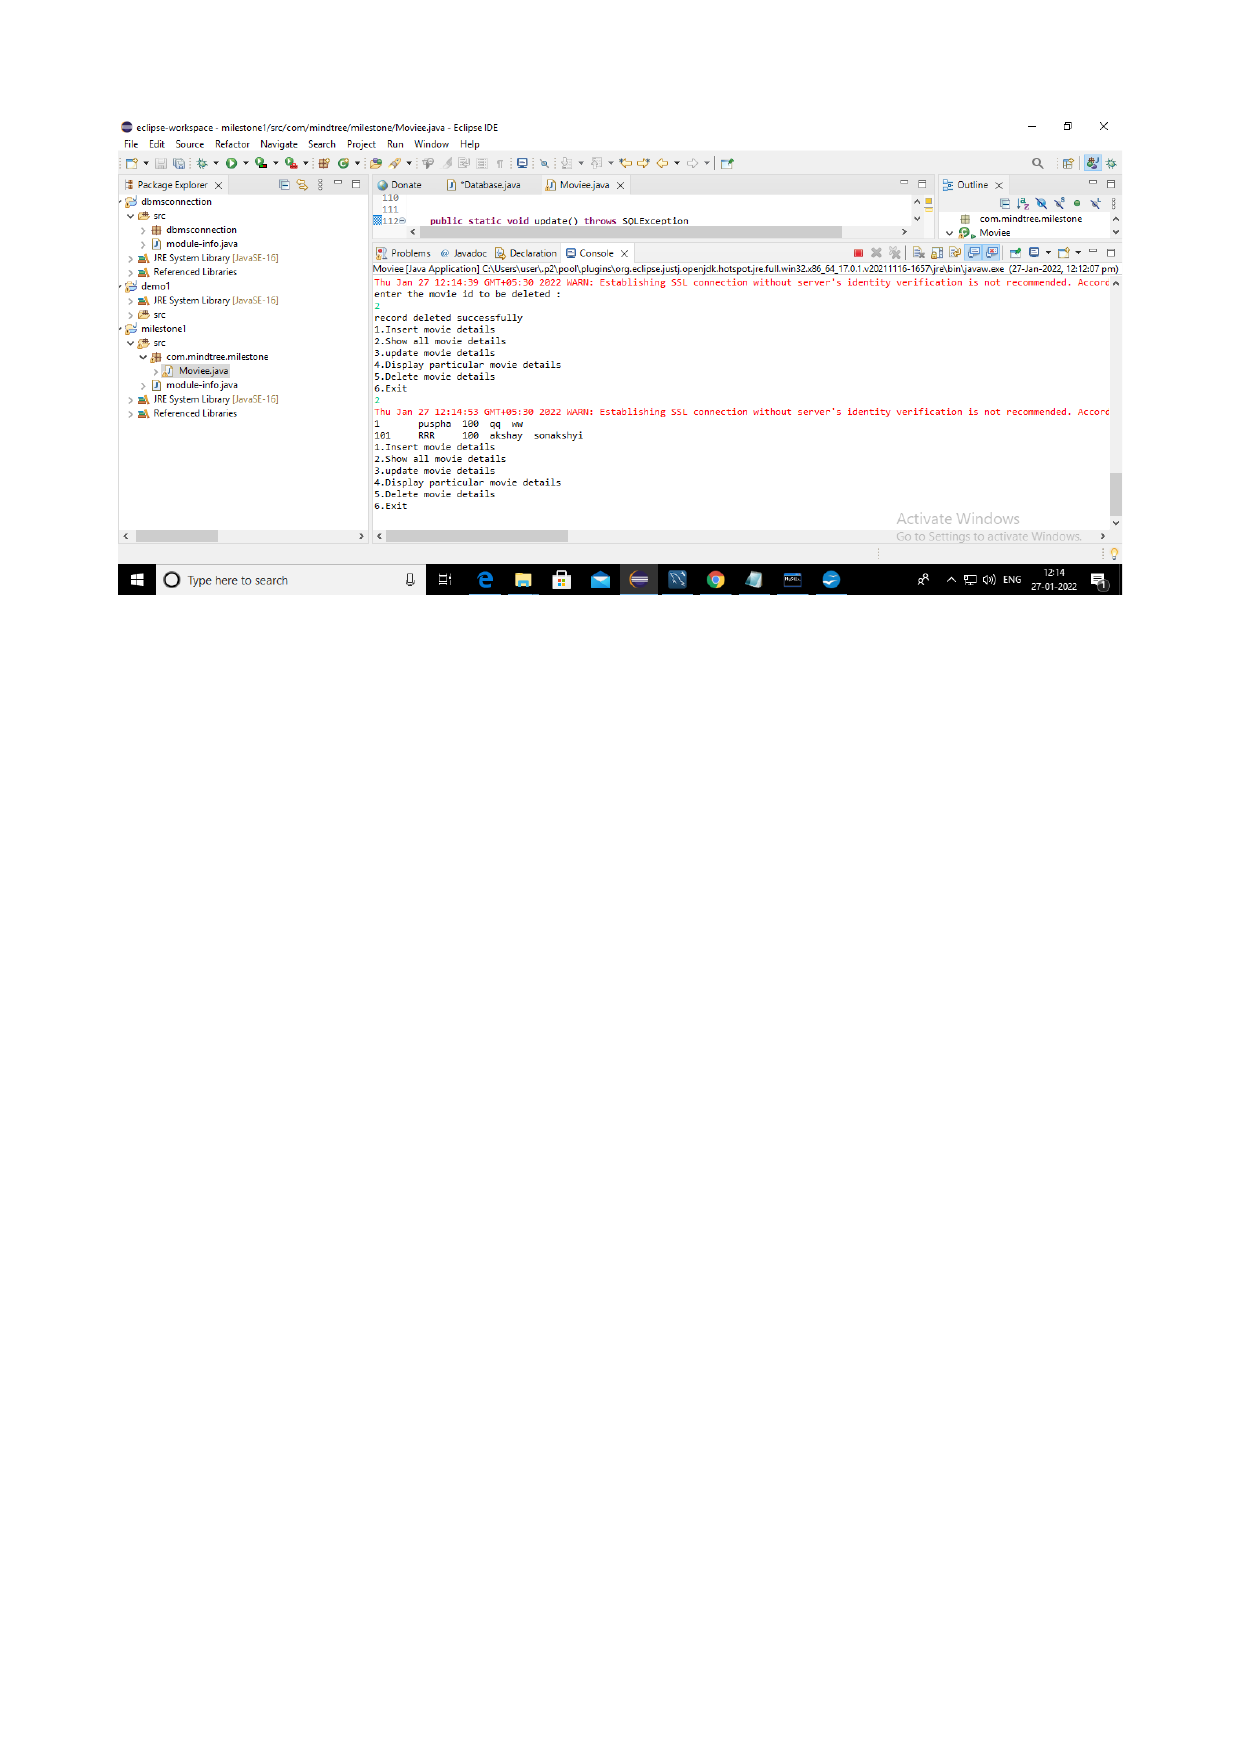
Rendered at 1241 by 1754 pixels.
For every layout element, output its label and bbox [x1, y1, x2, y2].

picture [118, 118, 1123, 595]
